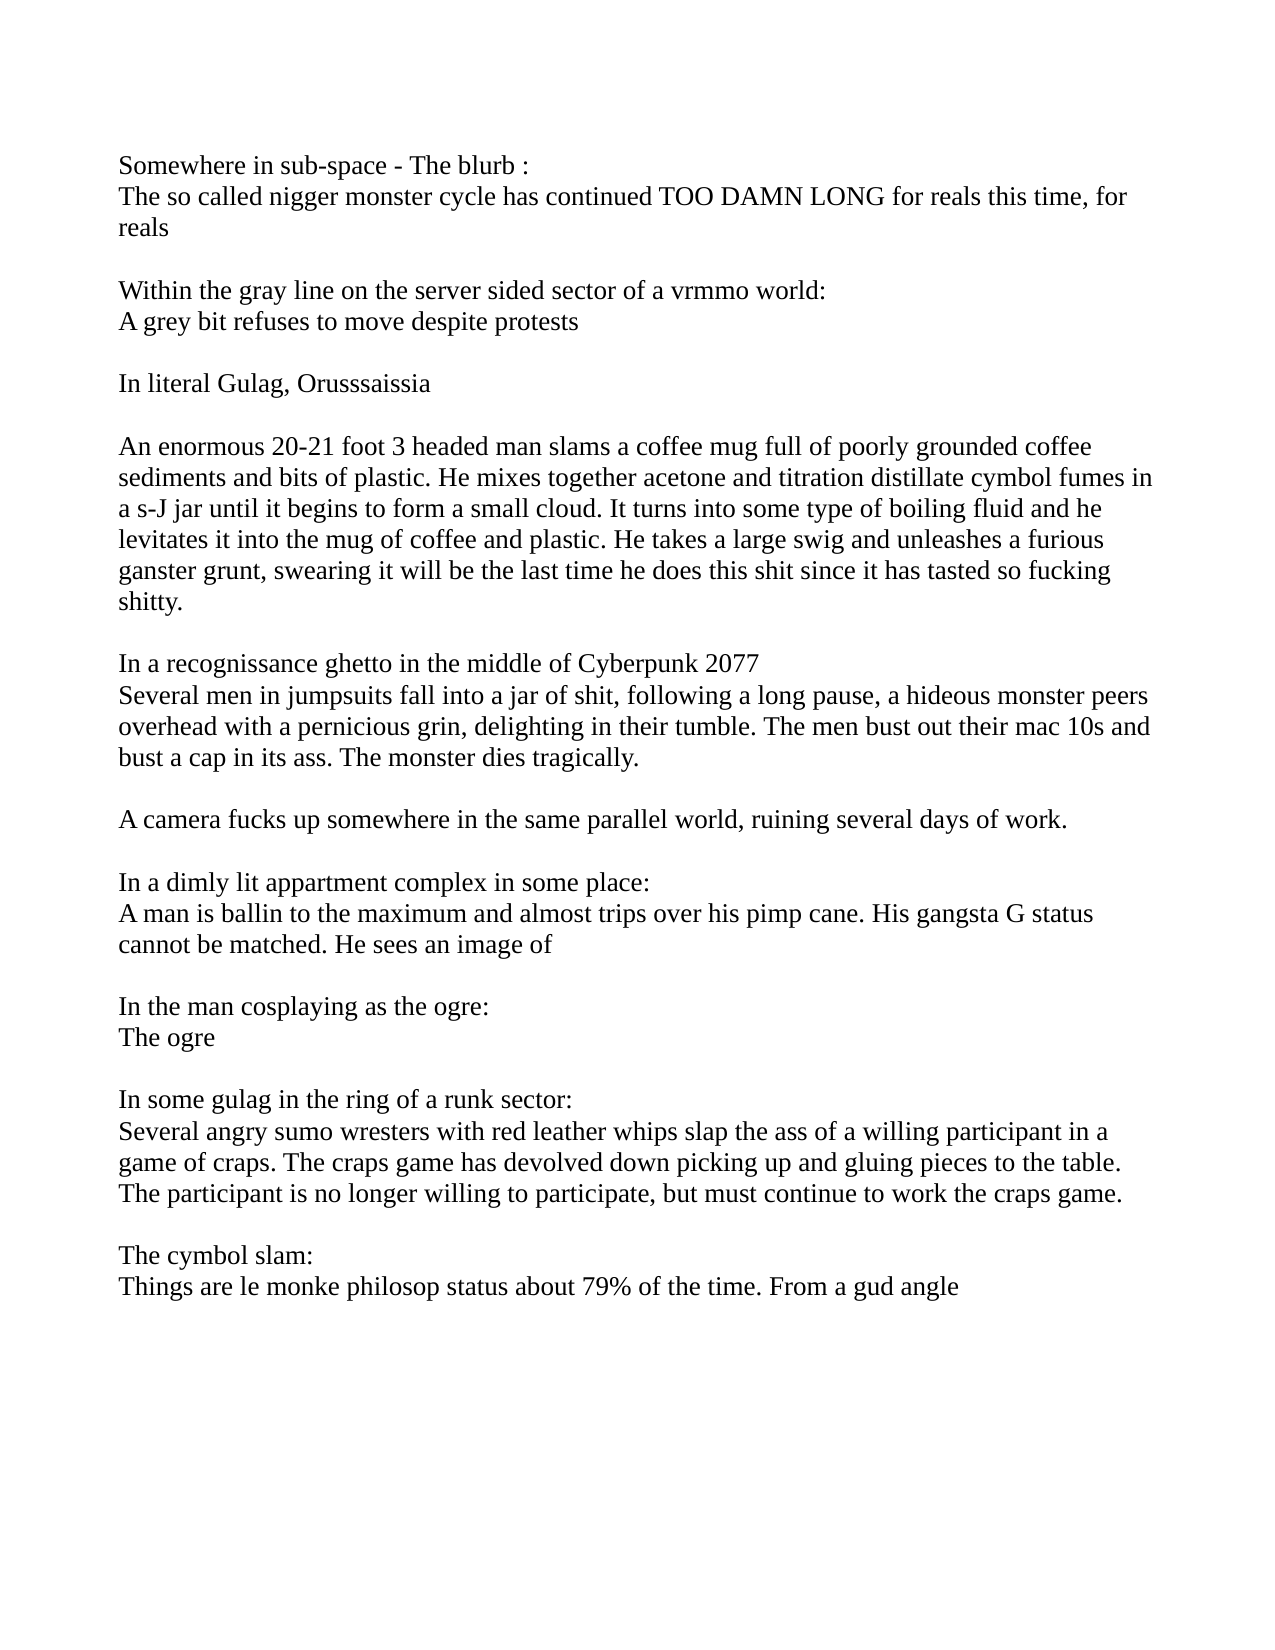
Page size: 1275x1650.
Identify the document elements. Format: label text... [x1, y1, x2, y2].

text In literal Gulag, Orusssaissia [118, 367, 1157, 398]
text The cymbol slam: [118, 1239, 1157, 1271]
text In a dimly lit appartment complex in some place: [118, 866, 1157, 897]
text Several angry sumo wresters with red leather whips slap the ass of a willing participant in a game of craps. The craps game has devolved down picking up and gluing pieces to the table. The participant is no longer willing to participate, but must continue to work the craps game. [118, 1115, 1157, 1208]
text Somewhere in sub-space - The blurb : [118, 149, 1157, 180]
text A camera fucks up somewhere in the same parallel world, ruining several days of work. [118, 803, 1157, 834]
text The so called nigger monster cycle has continued TOO DAMN LONG for reals this time, for reals [118, 180, 1157, 243]
text In the man cosplaying as the ogre: [118, 990, 1157, 1021]
text Things are le monke philosop status about 79% of the time. From a gud angle [118, 1271, 1157, 1302]
text Several men in jumpsuits fall into a jar of shit, following a long pause, a hideous monster peers overhead with a pernicious grin, delighting in their tumble. The men bust out their mac 10s and bust a cap in its ass. The monster dies tragically. [118, 679, 1157, 772]
text A grey bit refuses to move despite protests [118, 305, 1157, 336]
text A man is ballin to the maximum and almost trips over his pimp cane. His gangsta G status cannot be matched. He sees an image of [118, 897, 1157, 959]
text In a recognissance ghetto in the middle of Cyberpunk 2077 [118, 616, 1157, 679]
text An enormous 20-21 foot 3 headed man slams a coffee mug full of poorly grounded coffee sediments and bits of plastic. He mixes together acetone and titration distillate cymbol fumes in a s-J jar until it begins to form a small cloud. It turns into some type of boiling fluid and he levitates it into the mug of coffee and plastic. He takes a large swig and unleashes a furious ganster grunt, swearing it will be the last time he does this shit since it has tasted so fucking shitty. [118, 429, 1157, 616]
text Within the gray line on the server sided sector of a vrmmo world: [118, 274, 1157, 305]
text In some gulag in the ring of a runk sector: [118, 1084, 1157, 1115]
text The ogre [118, 1021, 1157, 1052]
